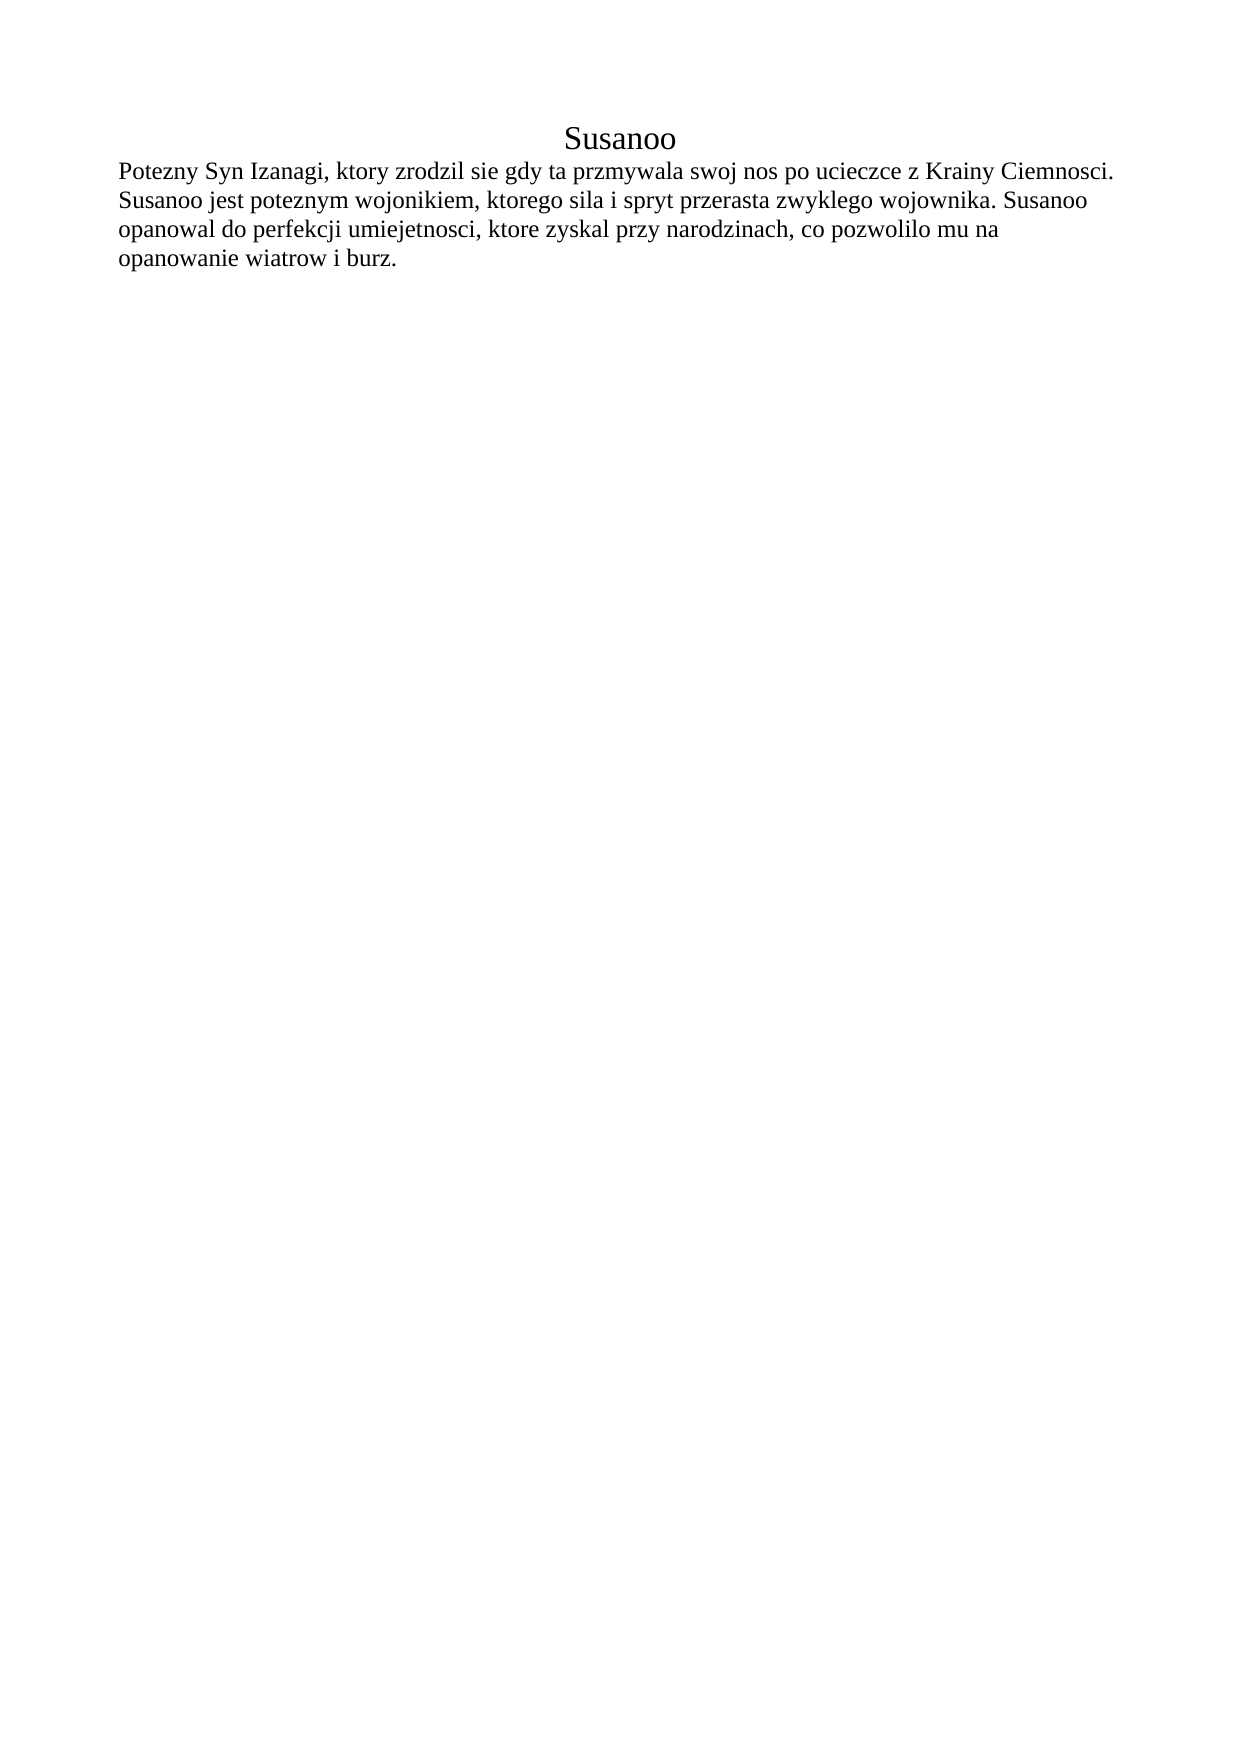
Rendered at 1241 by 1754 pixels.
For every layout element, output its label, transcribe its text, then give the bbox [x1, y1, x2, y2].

text Susanoo [118, 118, 1122, 156]
text Potezny Syn Izanagi, ktory zrodzil sie gdy ta przmywala swoj nos po ucieczce z Krainy Ciemnosci. Susanoo jest poteznym wojonikiem, ktorego sila i spryt przerasta zwyklego wojownika. Susanoo opanowal do perfekcji umiejetnosci, ktore zyskal przy narodzinach, co pozwolilo mu na opanowanie wiatrow i burz. [118, 156, 1122, 271]
